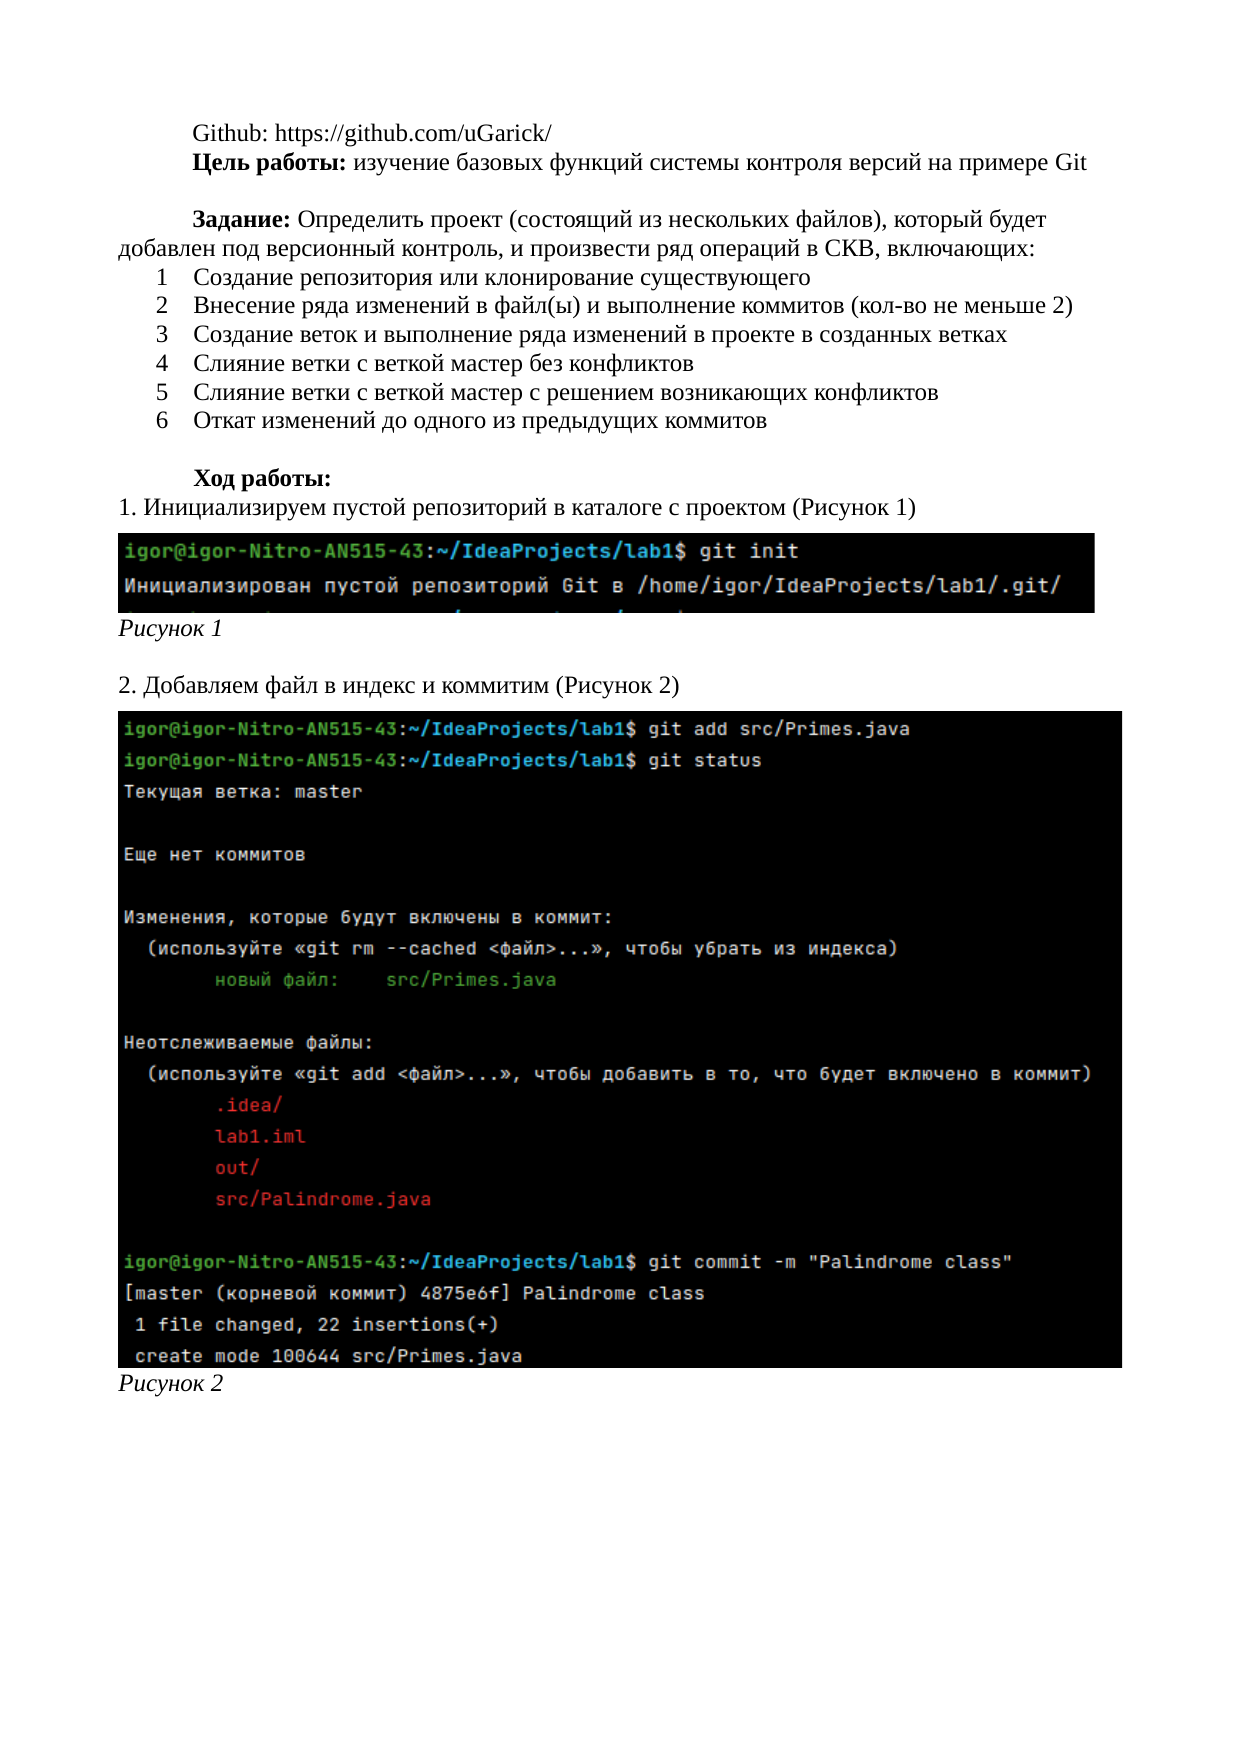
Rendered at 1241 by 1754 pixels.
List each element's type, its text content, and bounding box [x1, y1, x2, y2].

list Ход работы: [193, 463, 1122, 492]
list Внесение ряда изменений в файл(ы) и выполнение коммитов (кол-во не меньше 2) [156, 291, 1122, 319]
picture [118, 533, 1095, 613]
text Задание: Определить проект (состоящий из нескольких файлов), который будет добавлен под версионный контроль, и произвести ряд операций в СКВ, включающих: [118, 204, 1122, 262]
list Слияние ветки с веткой мастер с решением возникающих конфликтов [156, 377, 1122, 406]
list 1. Инициализируем пустой репозиторий в каталоге с проектом (Рисунок 1) [118, 492, 1122, 521]
text Рисунок 2 [118, 1368, 1122, 1397]
text Рисунок 1 [118, 613, 1094, 642]
list Откат изменений до одного из предыдущих коммитов [156, 406, 1122, 434]
picture [118, 711, 1123, 1368]
list Создание репозитория или клонирование существующего [156, 262, 1122, 291]
list Создание веток и выполнение ряда изменений в проекте в созданных ветках [156, 319, 1122, 348]
list Слияние ветки с веткой мастер без конфликтов [156, 348, 1122, 377]
text Цель работы: изучение базовых функций системы контроля версий на примере Git [118, 147, 1122, 176]
text Github: https://github.com/uGarick/ [118, 118, 1122, 147]
list 2. Добавляем файл в индекс и коммитим (Рисунок 2) [118, 670, 1122, 699]
